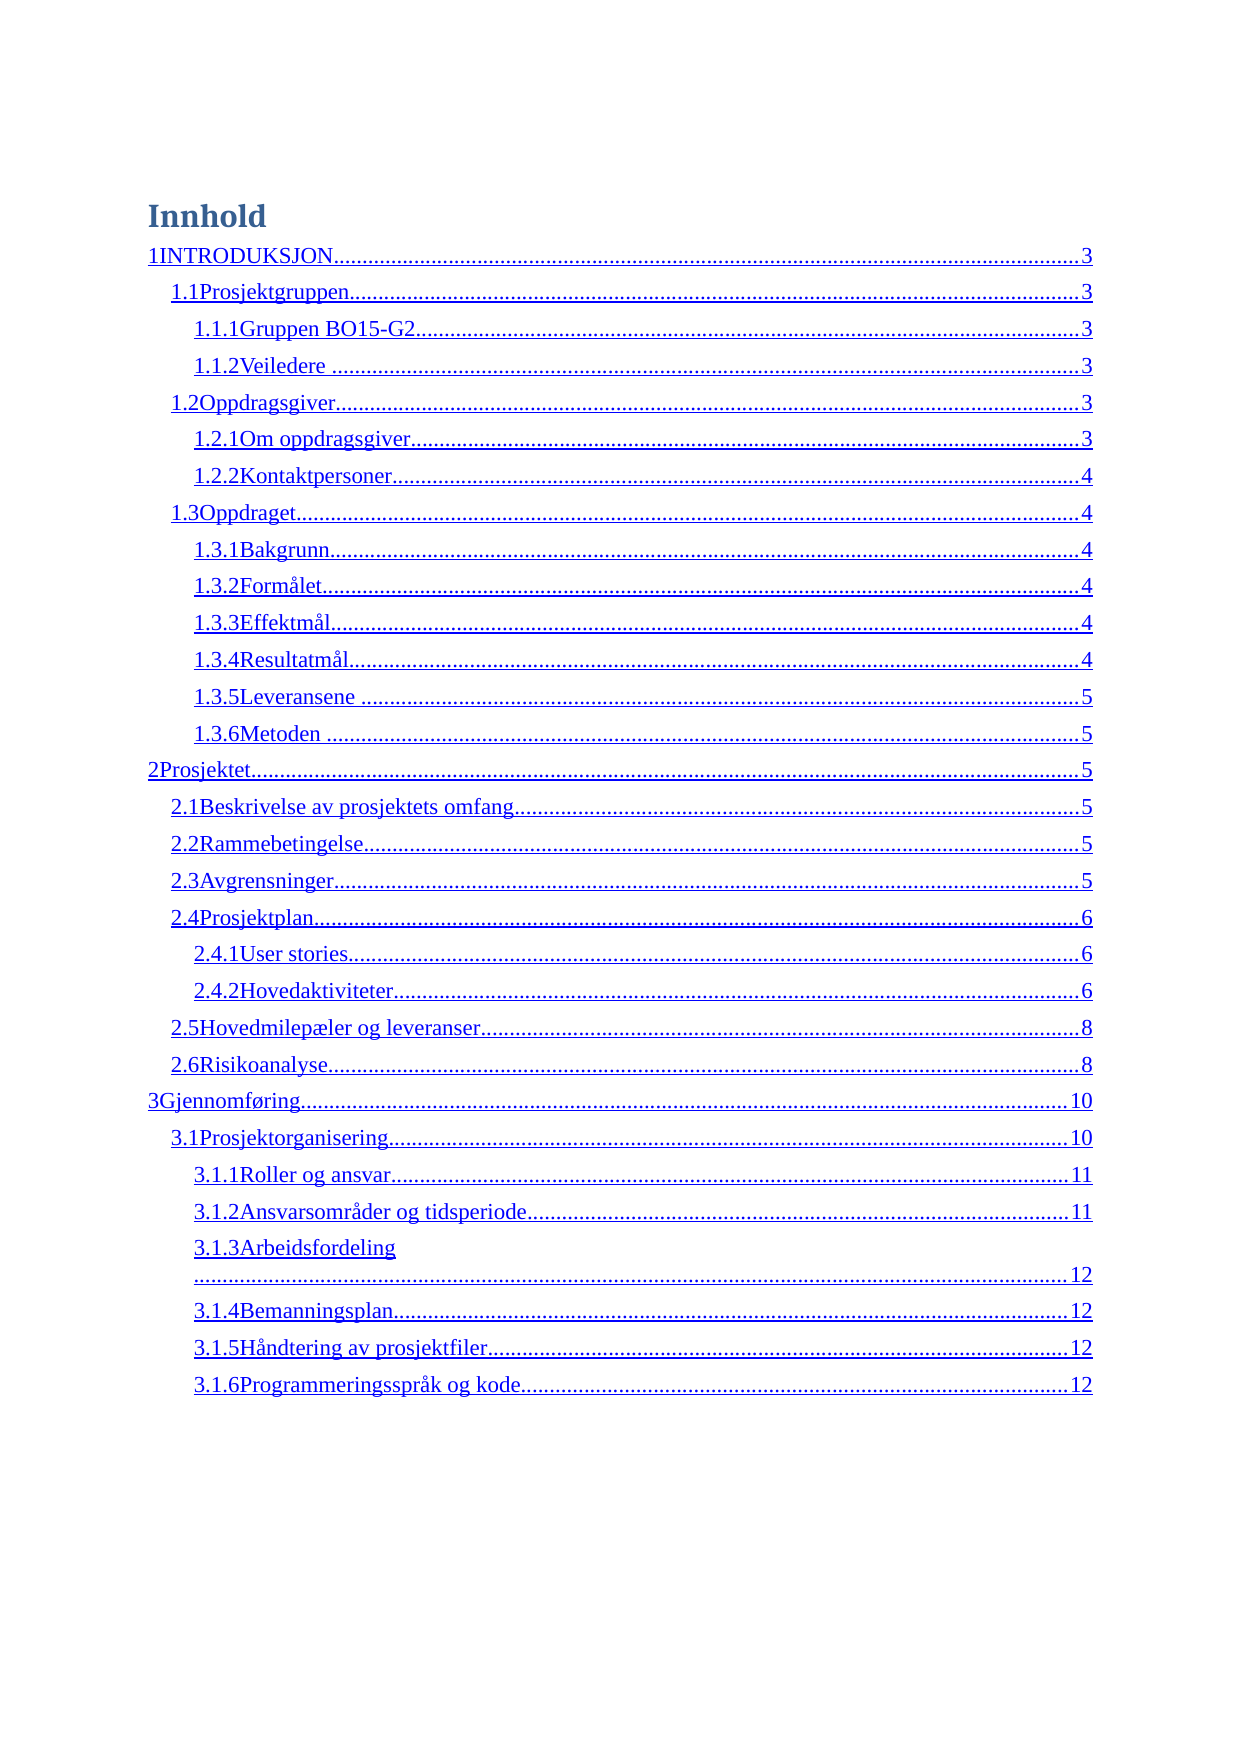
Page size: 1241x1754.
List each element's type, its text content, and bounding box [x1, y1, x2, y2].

text 1.3.4Resultatmål 4 [193, 646, 1093, 669]
text 1.3.5Leveransene 5 [193, 683, 1093, 706]
text 1.1Prosjektgruppen 3 [171, 278, 1093, 301]
text 3Gjennomføring 10 [148, 1087, 1093, 1110]
text 2.4.2Hovedaktiviteter 6 [193, 977, 1093, 1000]
text 2.5Hovedmilepæler og leveranser 8 [171, 1014, 1093, 1037]
text 1.3Oppdraget 4 [171, 499, 1093, 522]
text 3.1.5Håndtering av prosjektfiler 12 [193, 1334, 1093, 1357]
text 2.3Avgrensninger 5 [171, 867, 1093, 890]
text 1.2Oppdragsgiver 3 [171, 389, 1093, 412]
text 2.6Risikoanalyse 8 [171, 1051, 1093, 1074]
text 1.1.2Veiledere 3 [193, 352, 1093, 375]
text 1.3.6Metoden 5 [193, 720, 1093, 743]
text 3.1.1Roller og ansvar 11 [193, 1161, 1093, 1184]
text 2.4.1User stories 6 [193, 940, 1093, 963]
text 3.1.3Arbeidsfordeling 12 [193, 1234, 1093, 1284]
text 1.2.1Om oppdragsgiver 3 [193, 426, 1093, 448]
text 2.1Beskrivelse av prosjektets omfang 5 [171, 793, 1093, 816]
text 1.2.2Kontaktpersoner 4 [193, 462, 1093, 485]
text 2Prosjektet 5 [148, 756, 1093, 779]
text 1.3.1Bakgrunn 4 [193, 536, 1093, 559]
subtitle Innhold [148, 198, 1093, 236]
text 3.1.6Programmeringsspråk og kode 12 [193, 1371, 1093, 1394]
text 1.1.1Gruppen BO15-G2 3 [193, 315, 1093, 338]
text 2.2Rammebetingelse 5 [171, 830, 1093, 853]
text 3.1.2Ansvarsområder og tidsperiode 11 [193, 1198, 1093, 1221]
text 1INTRODUKSJON 3 [148, 242, 1093, 265]
text 1.3.2Formålet 4 [193, 573, 1093, 595]
text 1.3.3Effektmål 4 [193, 609, 1093, 632]
text 2.4Prosjektplan 6 [171, 903, 1093, 926]
text 3.1.4Bemanningsplan 12 [193, 1298, 1093, 1320]
text 3.1Prosjektorganisering 10 [171, 1124, 1093, 1147]
